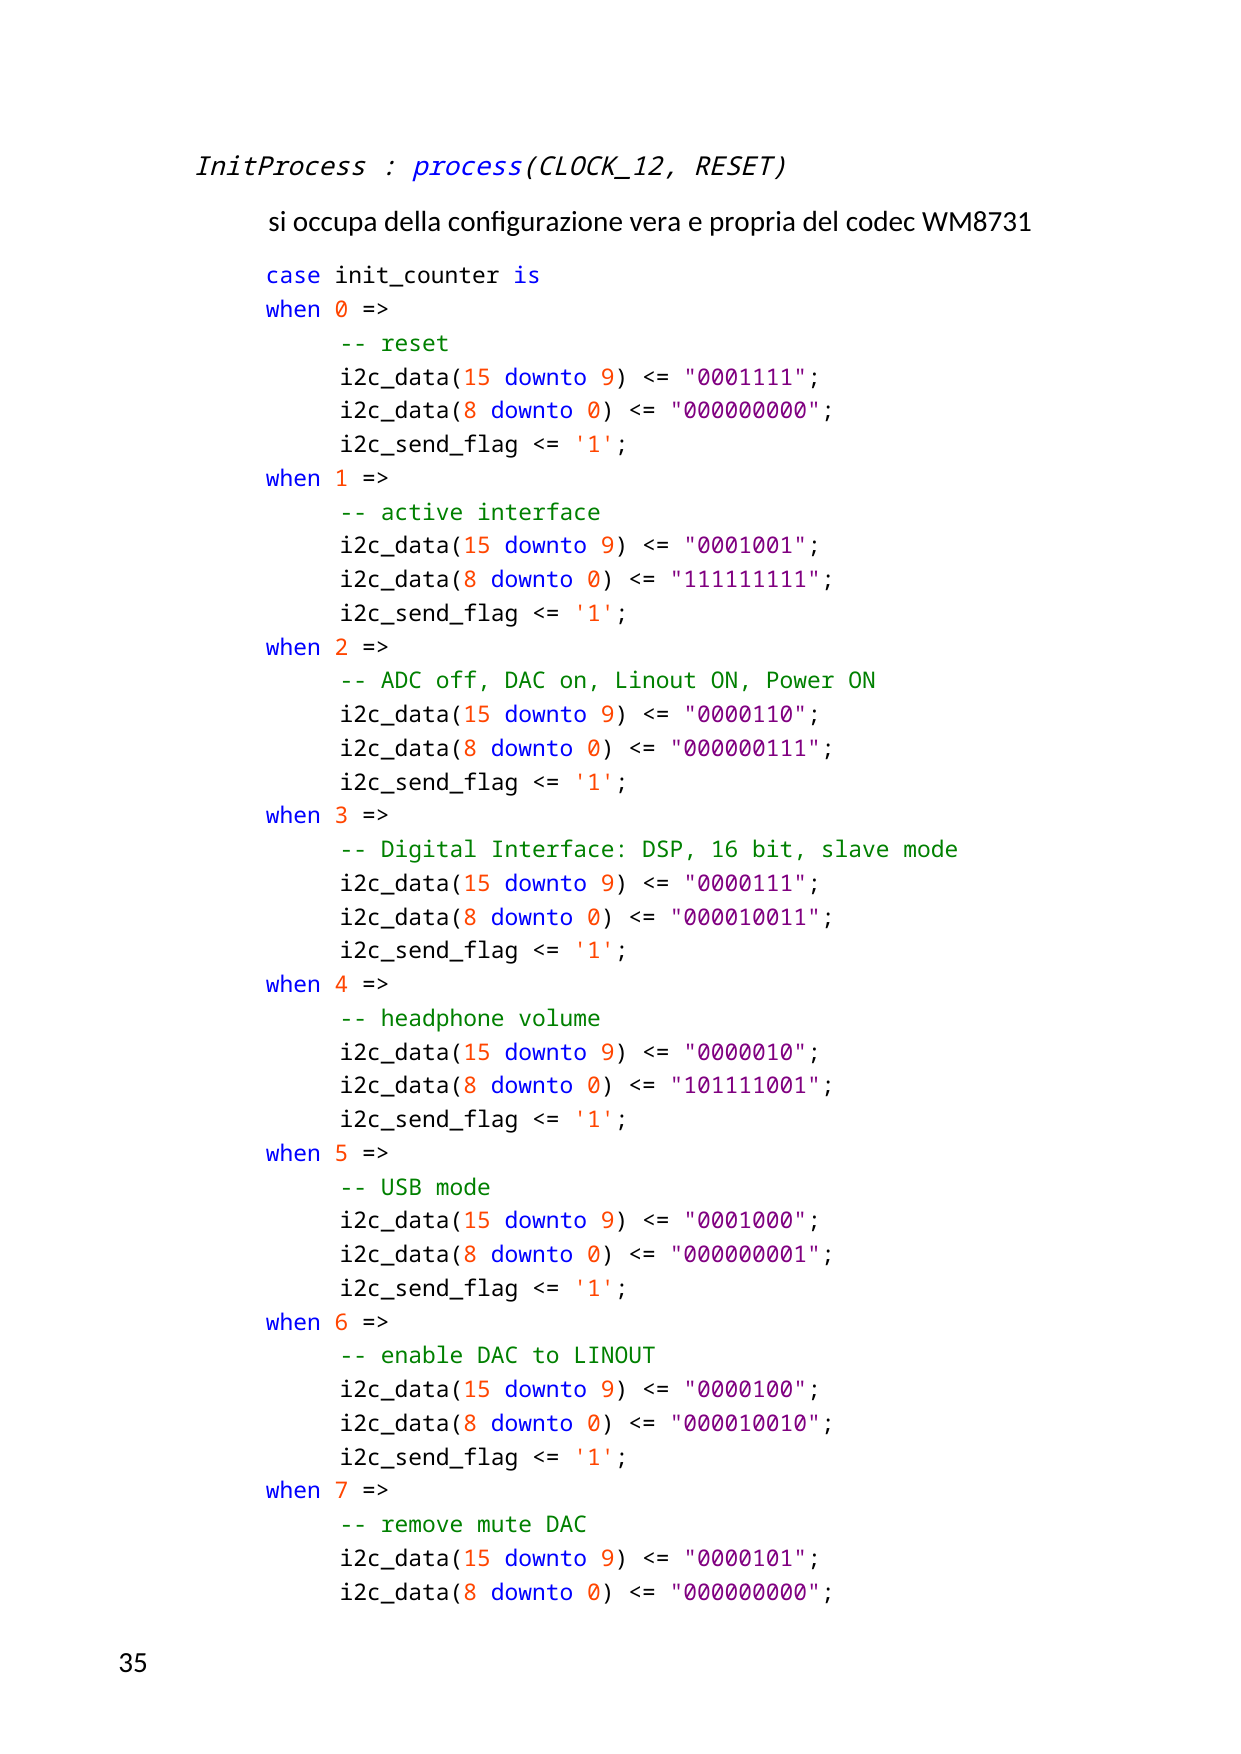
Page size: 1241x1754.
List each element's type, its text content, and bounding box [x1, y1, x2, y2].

text i2c_send_flag <= '1'; [266, 1103, 1122, 1134]
text i2c_send_flag <= '1'; [266, 1441, 1122, 1472]
text when 3 => [266, 799, 1122, 831]
text i2c_data(8 downto 0) <= "000000000"; [266, 1576, 1122, 1607]
text -- enable DAC to LINOUT [266, 1339, 1122, 1371]
text i2c_data(8 downto 0) <= "000010011"; [266, 901, 1122, 932]
text i2c_data(8 downto 0) <= "101111001"; [266, 1069, 1122, 1101]
text i2c_data(15 downto 9) <= "0000110"; [266, 698, 1122, 729]
text when 1 => [266, 462, 1122, 493]
text when 2 => [266, 631, 1122, 662]
list si occupa della configurazione vera e propria del codec WM8731 [231, 203, 1122, 240]
text i2c_send_flag <= '1'; [266, 428, 1122, 459]
text -- headphone volume [266, 1002, 1122, 1033]
text case init_counter is [266, 259, 1122, 291]
text i2c_data(15 downto 9) <= "0001000"; [266, 1204, 1122, 1236]
text when 6 => [266, 1306, 1122, 1337]
text i2c_data(8 downto 0) <= "111111111"; [266, 563, 1122, 594]
text i2c_data(15 downto 9) <= "0000100"; [266, 1373, 1122, 1404]
text i2c_data(8 downto 0) <= "000000111"; [266, 732, 1122, 763]
text i2c_send_flag <= '1'; [266, 766, 1122, 797]
text -- USB mode [266, 1171, 1122, 1202]
text i2c_data(15 downto 9) <= "0001001"; [266, 529, 1122, 561]
text -- ADC off, DAC on, Linout ON, Power ON [266, 664, 1122, 696]
text when 5 => [266, 1137, 1122, 1168]
text i2c_data(15 downto 9) <= "0000010"; [266, 1036, 1122, 1067]
text i2c_send_flag <= '1'; [266, 1272, 1122, 1303]
text i2c_data(15 downto 9) <= "0000101"; [266, 1542, 1122, 1573]
subtitle InitProcess : process(CLOCK_12, RESET) [193, 148, 1122, 183]
text i2c_data(8 downto 0) <= "000000001"; [266, 1238, 1122, 1269]
text -- Digital Interface: DSP, 16 bit, slave mode [266, 833, 1122, 864]
text -- active interface [266, 496, 1122, 527]
text when 4 => [266, 968, 1122, 999]
text i2c_data(8 downto 0) <= "000010010"; [266, 1407, 1122, 1438]
text -- remove mute DAC [266, 1508, 1122, 1539]
text when 7 => [266, 1474, 1122, 1506]
text i2c_data(15 downto 9) <= "0001111"; [266, 361, 1122, 392]
text i2c_data(8 downto 0) <= "000000000"; [266, 394, 1122, 426]
text i2c_data(15 downto 9) <= "0000111"; [266, 867, 1122, 898]
text -- reset [266, 327, 1122, 358]
text i2c_send_flag <= '1'; [266, 597, 1122, 628]
text i2c_send_flag <= '1'; [266, 934, 1122, 966]
text when 0 => [266, 293, 1122, 324]
